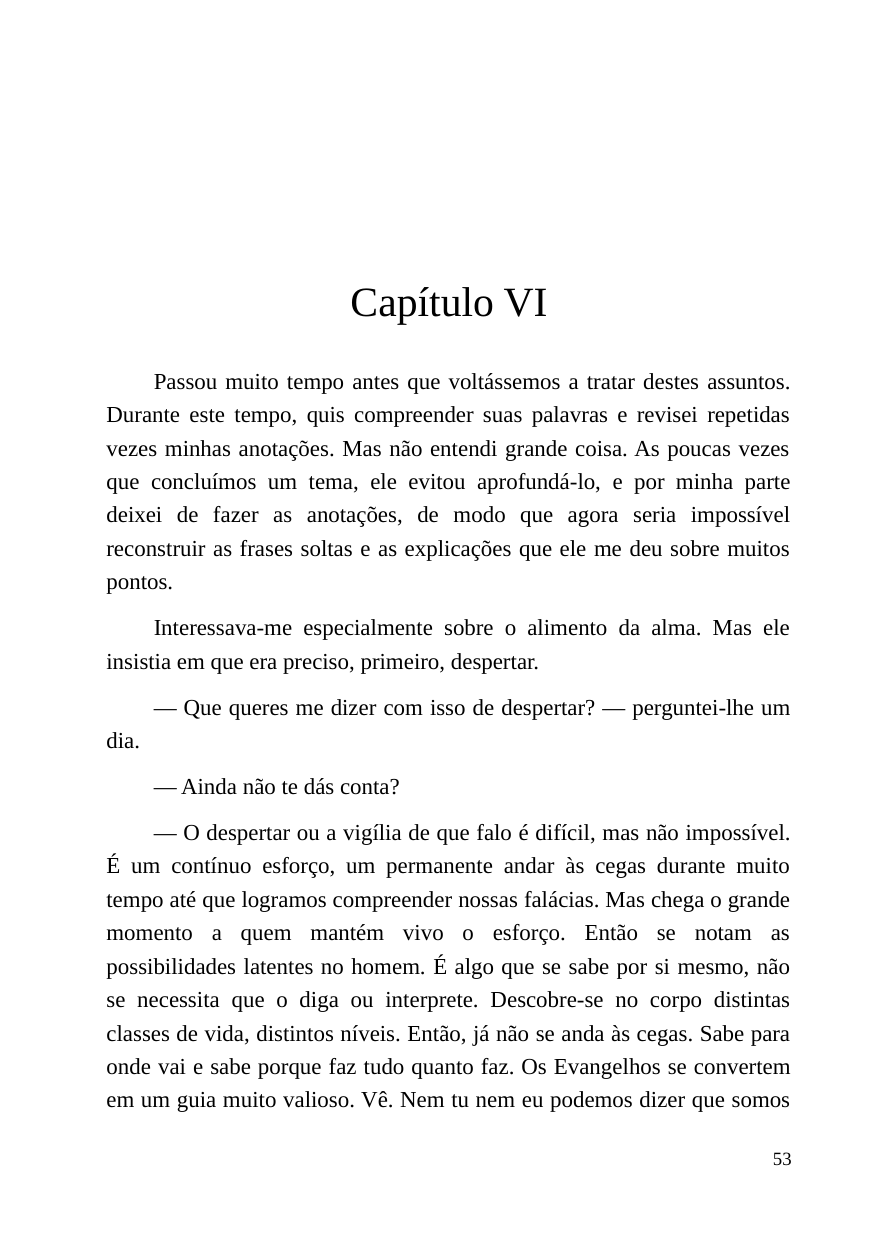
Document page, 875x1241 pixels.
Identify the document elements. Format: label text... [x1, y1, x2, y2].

subtitle Capítulo VI [106, 277, 791, 325]
text — Que queres me dizer com isso de despertar? — perguntei-lhe um dia. [106, 694, 791, 753]
text — Ainda não te dás conta? [106, 773, 791, 799]
text Interessava-me especialmente sobre o alimento da alma. Mas ele insistia em que era preciso, primeiro, despertar. [106, 614, 791, 674]
text Passou muito tempo antes que voltássemos a tratar destes assuntos. Durante este tempo, quis compreender suas palavras e revisei repetidas vezes minhas anotações. Mas não entendi grande coisa. As poucas vezes que concluímos um tema, ele evitou aprofundá-lo, e por minha parte deixei de fazer as anotações, de modo que agora seria impossível reconstruir as frases soltas e as explicações que ele me deu sobre muitos pontos. [106, 368, 791, 595]
text — O despertar ou a vigília de que falo é difícil, mas não impossível. É um contínuo esforço, um permanente andar às cegas durante muito tempo até que logramos compreender nossas falácias. Mas chega o grande momento a quem mantém vivo o esforço. Então se notam as possibilidades latentes no homem. É algo que se sabe por si mesmo, não se necessita que o diga ou interprete. Descobre-se no corpo distintas classes de vida, distintos níveis. Então, já não se anda às cegas. Sabe para onde vai e sabe porque faz tudo quanto faz. Os Evangelhos se convertem em um guia muito valioso. Vê. Nem tu nem eu podemos dizer que somos [106, 819, 791, 1113]
